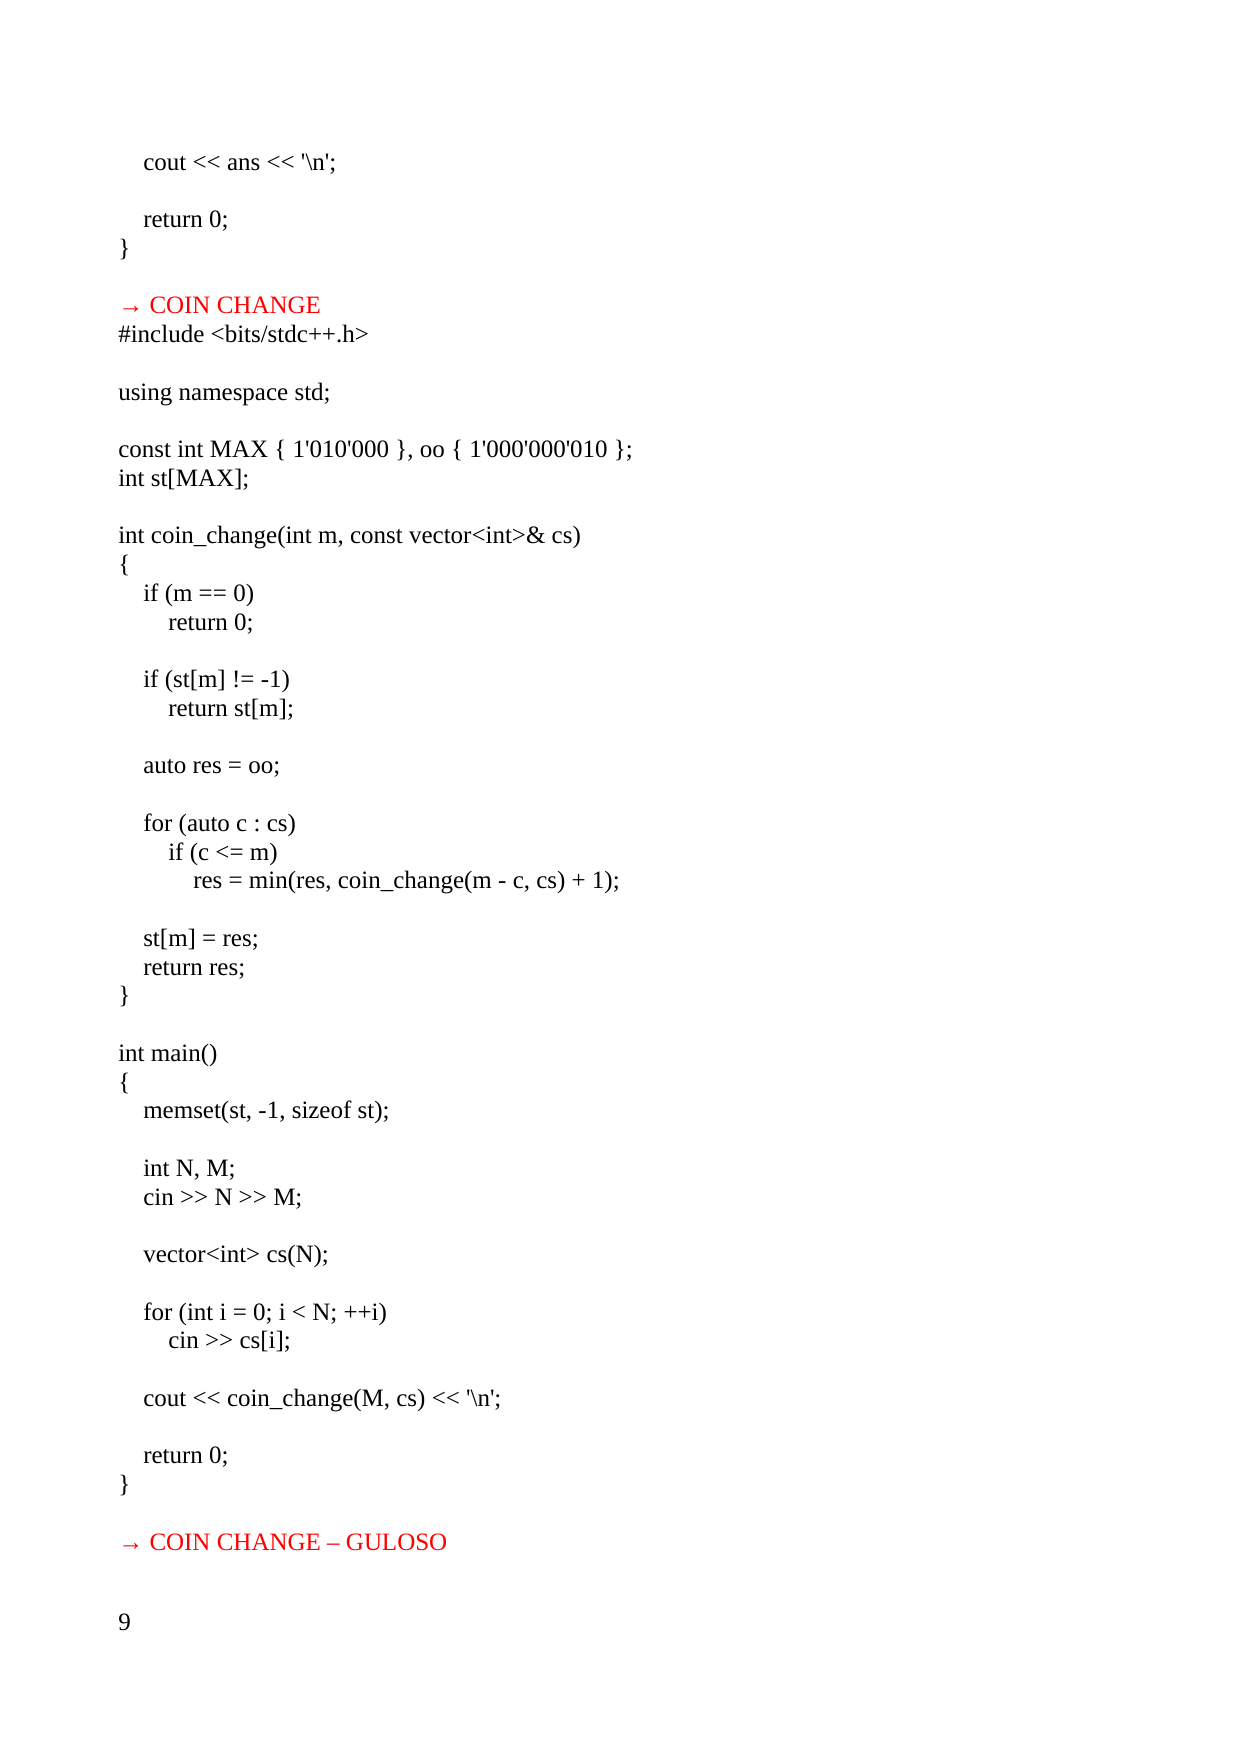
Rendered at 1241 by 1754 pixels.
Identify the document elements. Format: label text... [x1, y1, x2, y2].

text → COIN CHANGE [118, 291, 1122, 319]
text vector<int> cs(N); [118, 1239, 1122, 1268]
text #include <bits/stdc++.h> [118, 319, 1122, 348]
text res = min(res, coin_change(m - c, cs) + 1); [118, 866, 1122, 894]
text cin >> cs[i]; [118, 1326, 1122, 1354]
text cout << coin_change(M, cs) << '\n'; [118, 1383, 1122, 1412]
text return res; [118, 952, 1122, 981]
text if (c <= m) [118, 837, 1122, 866]
text → COIN CHANGE – GULOSO [118, 1527, 1122, 1556]
text int st[MAX]; [118, 463, 1122, 492]
text st[m] = res; [118, 923, 1122, 952]
text for (int i = 0; i < N; ++i) [118, 1297, 1122, 1326]
text { [118, 1067, 1122, 1096]
text return st[m]; [118, 693, 1122, 722]
text return 0; [118, 204, 1122, 233]
text { [118, 549, 1122, 578]
text cout << ans << '\n'; [118, 147, 1122, 176]
text if (m == 0) [118, 578, 1122, 607]
text return 0; [118, 607, 1122, 636]
text } [118, 233, 1122, 262]
text auto res = oo; [118, 751, 1122, 779]
text return 0; [118, 1441, 1122, 1469]
text using namespace std; [118, 377, 1122, 406]
text int N, M; [118, 1153, 1122, 1182]
text } [118, 1469, 1122, 1498]
text if (st[m] != -1) [118, 664, 1122, 693]
text cin >> N >> M; [118, 1182, 1122, 1211]
text int coin_change(int m, const vector<int>& cs) [118, 521, 1122, 549]
text int main() [118, 1038, 1122, 1067]
text const int MAX { 1'010'000 }, oo { 1'000'000'010 }; [118, 434, 1122, 463]
text } [118, 981, 1122, 1009]
text memset(st, -1, sizeof st); [118, 1096, 1122, 1124]
text for (auto c : cs) [118, 808, 1122, 837]
